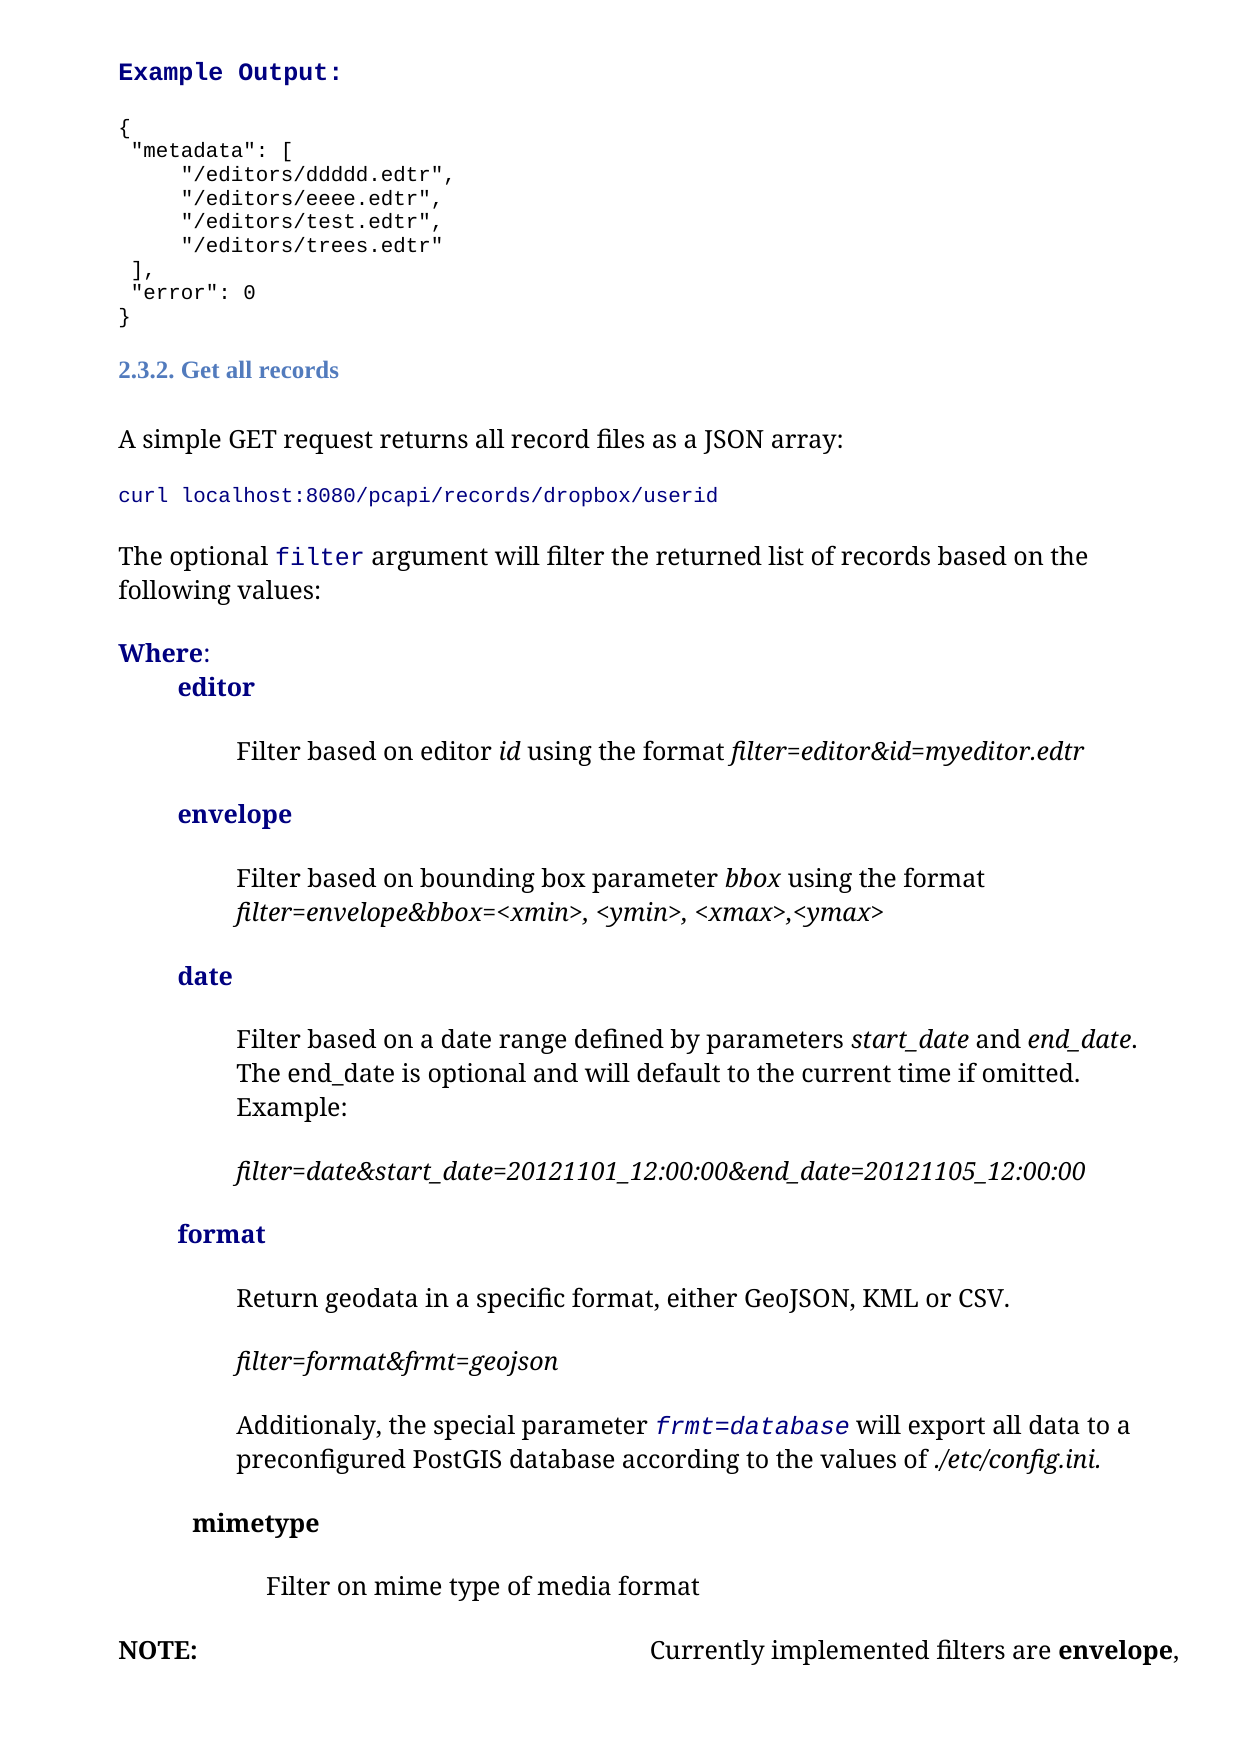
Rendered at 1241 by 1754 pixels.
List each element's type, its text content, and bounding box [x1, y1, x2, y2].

subtitle envelope [177, 797, 1181, 831]
text curl localhost:8080/pcapi/records/dropbox/userid [118, 485, 1181, 509]
list Filter based on editor id using the format filter=editor&id=myeditor.edtr [236, 733, 1181, 768]
subtitle Where: [118, 636, 1181, 670]
table_header Currently implemented filters are envelope, [650, 1633, 1181, 1667]
text The optional filter argument will filter the returned list of records based on the following values: [118, 538, 1181, 606]
subtitle editor [177, 670, 1181, 704]
subtitle format [177, 1217, 1181, 1251]
list Return geodata in a specific format, either GeoJSON, KML or CSV. [236, 1281, 1181, 1314]
subtitle date [177, 958, 1181, 992]
list Filter based on a date range defined by parameters start_date and end_date. The end_date is optional and will default to the current time if omitted. Example: [236, 1022, 1181, 1124]
table_header { "metadata": [ "/editors/ddddd.edtr", "/editors/eeee.edtr", "/editors/test.edtr", "/editors/trees.edtr" ], "error": 0 } [118, 117, 1181, 330]
list filter=date&start_date=20121101_12:00:00&end_date=20121105_12:00:00 [236, 1153, 1181, 1187]
text A simple GET request returns all record files as a JSON array: [118, 421, 1181, 456]
subtitle 2.3.2. Get all records [118, 355, 1181, 383]
text Example Output: [118, 59, 1181, 87]
list filter=format&frmt=geojson [236, 1344, 1181, 1378]
list Filter based on bounding box parameter bbox using the format filter=envelope&bbox=<xmin>, <ymin>, <xmax>,<ymax> [236, 861, 1181, 929]
list Additionaly, the special parameter frmt=database will export all data to a preconfigured PostGIS database according to the values of ./etc/config.ini. [236, 1408, 1181, 1476]
list Filter on mime type of media format [118, 1569, 1181, 1603]
list mimetype [118, 1505, 1181, 1539]
table_header NOTE: [118, 1633, 649, 1667]
